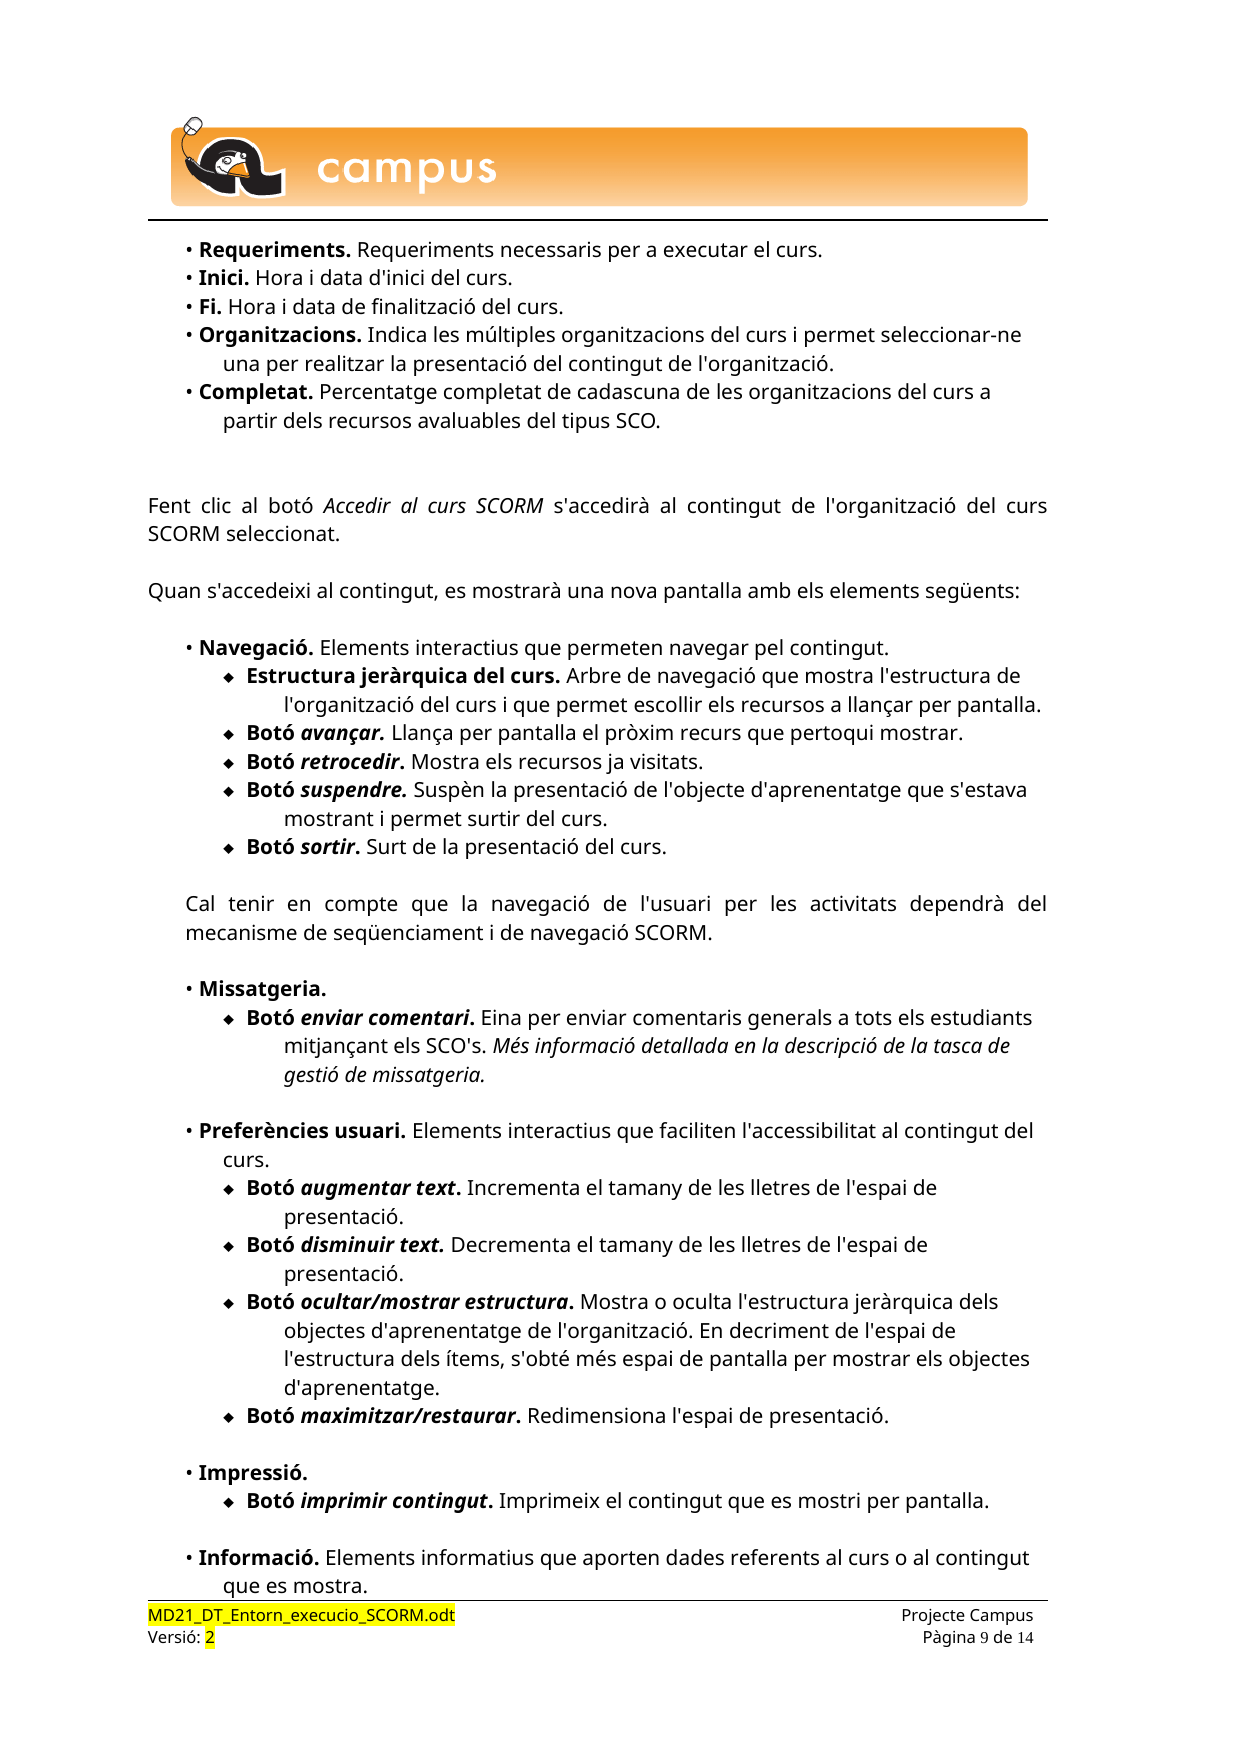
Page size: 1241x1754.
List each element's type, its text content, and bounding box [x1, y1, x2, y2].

list Botó ocultar/mostrar estructura. Mostra o oculta l'estructura jeràrquica dels objectes d'aprenentatge de l'organització. En decriment de l'espai de l'estructura dels ítems, s'obté més espai de pantalla per mostrar els objectes d'aprenentatge. [223, 1287, 1048, 1401]
list • Preferències usuari. Elements interactius que faciliten l'accessibilitat al contingut del curs. [185, 1117, 1048, 1173]
list Botó enviar comentari. Eina per enviar comentaris generals a tots els estudiants mitjançant els SCO's. Més informació detallada en la descripció de la tasca de gestió de missatgeria. [223, 1003, 1048, 1088]
list • Informació. Elements informatius que aporten dades referents al curs o al contingut que es mostra. [185, 1543, 1048, 1600]
list • Fi. Hora i data de finalització del curs. [185, 292, 1048, 320]
list Botó retrocedir. Mostra els recursos ja visitats. [223, 747, 1048, 775]
list Botó avançar. Llança per pantalla el pròxim recurs que pertoqui mostrar. [223, 718, 1048, 747]
list • Inici. Hora i data d'inici del curs. [185, 263, 1048, 292]
list • Navegació. Elements interactius que permeten navegar pel contingut. [185, 633, 1048, 662]
list Estructura jeràrquica del curs. Arbre de navegació que mostra l'estructura de l'organització del curs i que permet escollir els recursos a llançar per pantalla. [223, 662, 1048, 718]
list • Requeriments. Requeriments necessaris per a executar el curs. [185, 235, 1048, 263]
list Botó imprimir contingut. Imprimeix el contingut que es mostri per pantalla. [223, 1486, 1048, 1515]
list • Completat. Percentatge completat de cadascuna de les organitzacions del curs a partir dels recursos avaluables del tipus SCO. [185, 377, 1048, 434]
list Botó augmentar text. Incrementa el tamany de les lletres de l'espai de presentació. [223, 1173, 1048, 1230]
text Quan s'accedeixi al contingut, es mostrarà una nova pantalla amb els elements següents: [148, 576, 1048, 605]
list • Organitzacions. Indica les múltiples organitzacions del curs i permet seleccionar-ne una per realitzar la presentació del contingut de l'organització. [185, 320, 1048, 377]
list • Missatgeria. [185, 974, 1048, 1003]
picture [164, 114, 1033, 209]
list • Impressió. [185, 1458, 1048, 1486]
text Fent clic al botó Accedir al curs SCORM s'accedirà al contingut de l'organització del curs SCORM seleccionat. [148, 491, 1048, 548]
list Botó suspendre. Suspèn la presentació de l'objecte d'aprenentatge que s'estava mostrant i permet surtir del curs. [223, 775, 1048, 832]
list Botó maximitzar/restaurar. Redimensiona l'espai de presentació. [223, 1401, 1048, 1429]
list Botó disminuir text. Decrementa el tamany de les lletres de l'espai de presentació. [223, 1230, 1048, 1287]
text Cal tenir en compte que la navegació de l'usuari per les activitats dependrà del mecanisme de seqüenciament i de navegació SCORM. [185, 889, 1048, 946]
list Botó sortir. Surt de la presentació del curs. [223, 832, 1048, 861]
